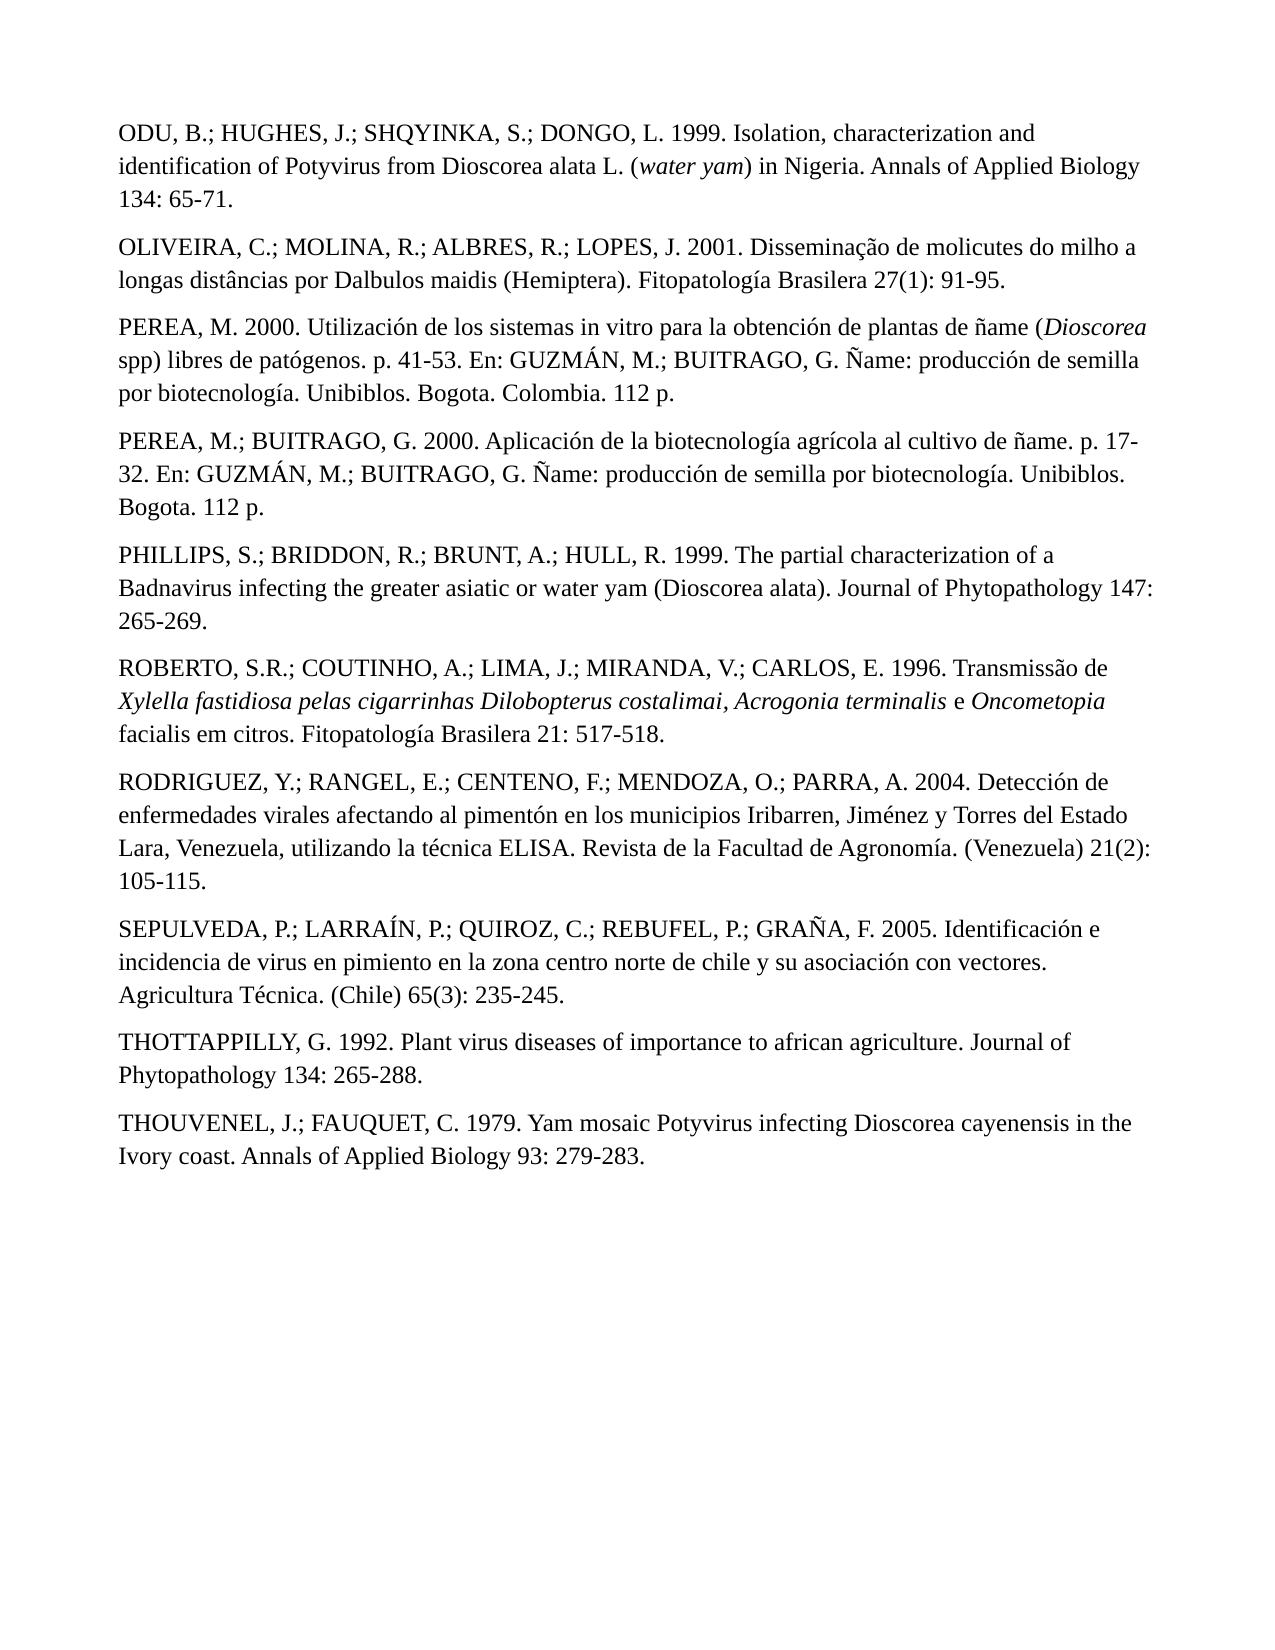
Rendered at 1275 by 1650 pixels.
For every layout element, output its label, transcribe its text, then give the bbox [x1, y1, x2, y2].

text SEPULVEDA, P.; LARRAÍN, P.; QUIROZ, C.; REBUFEL, P.; GRAÑA, F. 2005. Identificación e incidencia de virus en pimiento en la zona centro norte de chile y su asociación con vectores. Agricultura Técnica. (Chile) 65(3): 235-245. [118, 914, 1157, 1008]
text PHILLIPS, S.; BRIDDON, R.; BRUNT, A.; HULL, R. 1999. The partial characterization of a Badnavirus infecting the greater asiatic or water yam (Dioscorea alata). Journal of Phytopathology 147: 265-269. [118, 540, 1157, 634]
text OLIVEIRA, C.; MOLINA, R.; ALBRES, R.; LOPES, J. 2001. Disseminação de molicutes do milho a longas distâncias por Dalbulos maidis (Hemiptera). Fitopatología Brasilera 27(1): 91-95. [118, 232, 1157, 293]
text PEREA, M. 2000. Utilización de los sistemas in vitro para la obtención de plantas de ñame (Dioscorea spp) libres de patógenos. p. 41-53. En: GUZMÁN, M.; BUITRAGO, G. Ñame: producción de semilla por biotecnología. Unibiblos. Bogota. Colombia. 112 p. [118, 312, 1157, 407]
text PEREA, M.; BUITRAGO, G. 2000. Aplicación de la biotecnología agrícola al cultivo de ñame. p. 17-32. En: GUZMÁN, M.; BUITRAGO, G. Ñame: producción de semilla por biotecnología. Unibiblos. Bogota. 112 p. [118, 426, 1157, 521]
text ROBERTO, S.R.; COUTINHO, A.; LIMA, J.; MIRANDA, V.; CARLOS, E. 1996. Transmissão de Xylella fastidiosa pelas cigarrinhas Dilobopterus costalimai, Acrogonia terminalis e Oncometopia facialis em citros. Fitopatología Brasilera 21: 517-518. [118, 653, 1157, 748]
text ODU, B.; HUGHES, J.; SHQYINKA, S.; DONGO, L. 1999. Isolation, characterization and identification of Potyvirus from Dioscorea alata L. (water yam) in Nigeria. Annals of Applied Biology 134: 65-71. [118, 118, 1157, 213]
text THOUVENEL, J.; FAUQUET, C. 1979. Yam mosaic Potyvirus infecting Dioscorea cayenensis in the Ivory coast. Annals of Applied Biology 93: 279-283. [118, 1108, 1157, 1170]
text RODRIGUEZ, Y.; RANGEL, E.; CENTENO, F.; MENDOZA, O.; PARRA, A. 2004. Detección de enfermedades virales afectando al pimentón en los municipios Iribarren, Jiménez y Torres del Estado Lara, Venezuela, utilizando la técnica ELISA. Revista de la Facultad de Agronomía. (Venezuela) 21(2): 105-115. [118, 767, 1157, 895]
text THOTTAPPILLY, G. 1992. Plant virus diseases of importance to african agriculture. Journal of Phytopathology 134: 265-288. [118, 1027, 1157, 1089]
